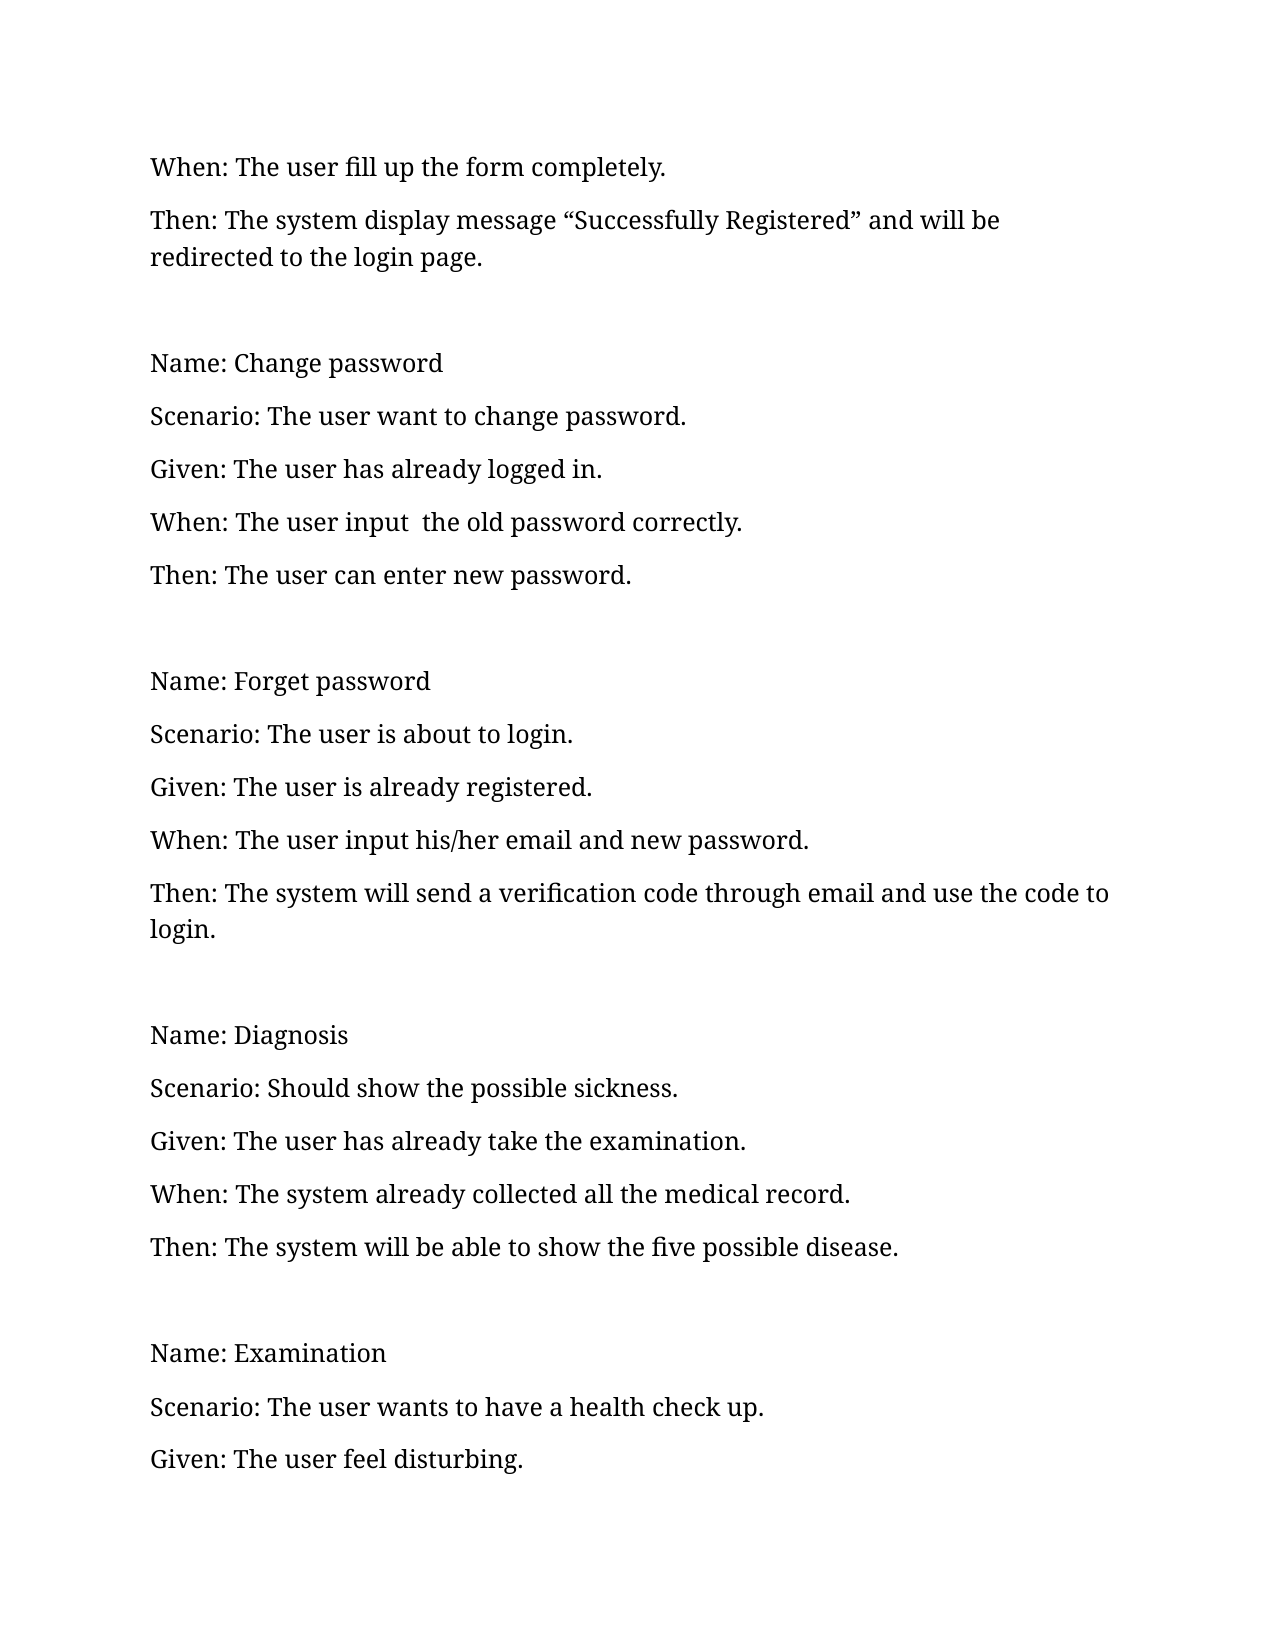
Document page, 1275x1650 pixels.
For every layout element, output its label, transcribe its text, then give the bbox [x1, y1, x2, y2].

text Then: The user can enter new password. [150, 557, 1125, 592]
text Then: The system will be able to show the five possible disease. [150, 1230, 1125, 1264]
text Scenario: Should show the possible sickness. [150, 1071, 1125, 1105]
text When: The user input his/her email and new password. [150, 823, 1125, 857]
text Scenario: The user want to change password. [150, 398, 1125, 432]
text Given: The user has already logged in. [150, 451, 1125, 486]
text Then: The system will send a verification code through email and use the code to login. [150, 876, 1125, 946]
text Scenario: The user is about to login. [150, 717, 1125, 751]
text Scenario: The user wants to have a health check up. [150, 1389, 1125, 1423]
text Name: Forget password [150, 663, 1125, 698]
text When: The user fill up the form completely. [150, 150, 1125, 184]
text When: The system already collected all the medical record. [150, 1177, 1125, 1211]
text When: The user input the old password correctly. [150, 504, 1125, 538]
text Given: The user is already registered. [150, 769, 1125, 804]
text Given: The user has already take the examination. [150, 1124, 1125, 1158]
text Name: Diagnosis [150, 1018, 1125, 1052]
text Name: Change password [150, 345, 1125, 379]
text Then: The system display message “Successfully Registered” and will be redirected to the login page. [150, 203, 1125, 273]
text Name: Examination [150, 1336, 1125, 1370]
text Given: The user feel disturbing. [150, 1442, 1125, 1476]
